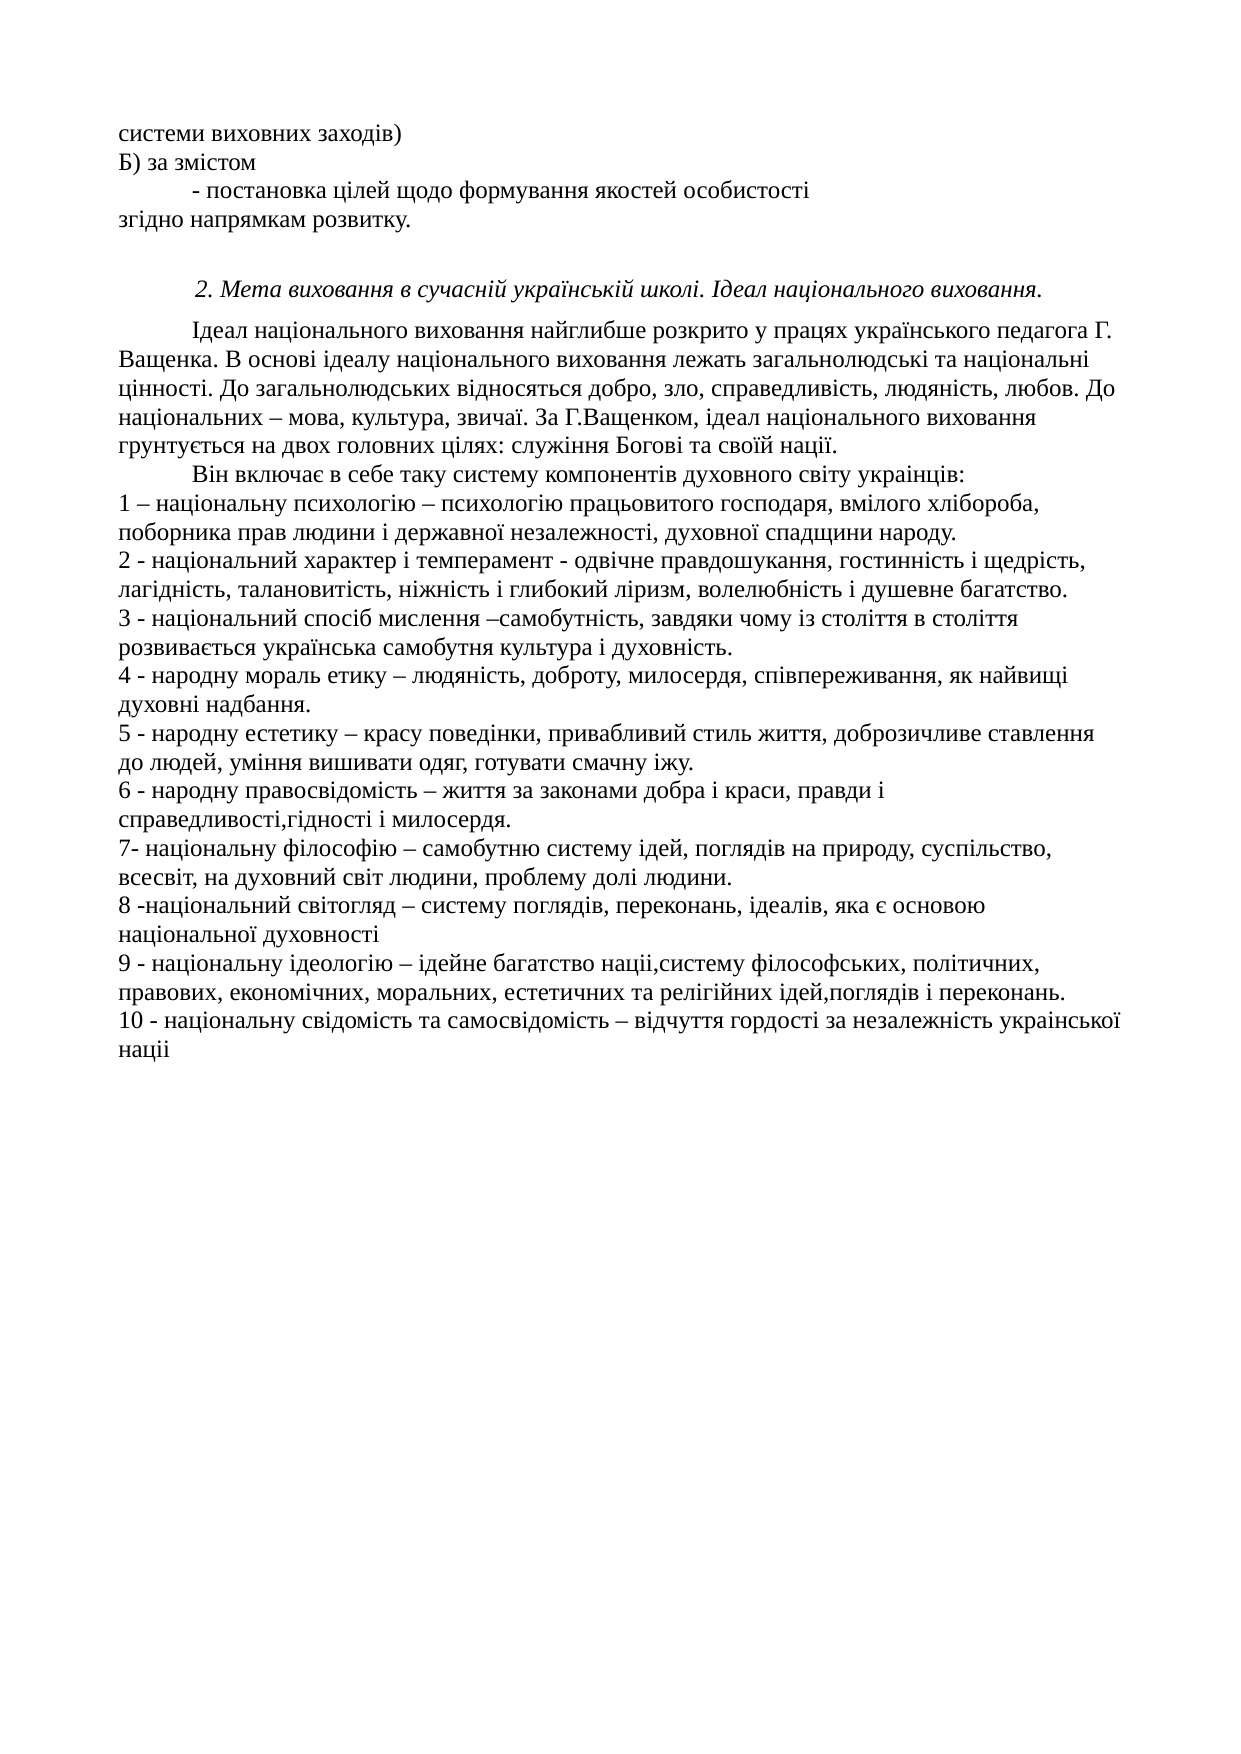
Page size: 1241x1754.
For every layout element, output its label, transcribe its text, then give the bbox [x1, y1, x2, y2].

text 2. Мета виховання в сучасній українській школі. Ідеал національного виховання. [118, 246, 1122, 303]
text системи виховних заходів) Б) за змістом - постановка цілей щодо формування якостей особистості згідно напрямкам розвитку. [118, 118, 1122, 233]
text Ідеал національного виховання найглибше розкрито у працях українського педагога Г. Ващенка. В основі ідеалу національного виховання лежать загальнолюдські та національні цінності. До загальнолюдських відносяться добро, зло, справедливість, людяність, любов. До національних – мова, культура, звичаї. За Г.Ващенком, ідеал національного виховання грунтується на двох головних цілях: служіння Богові та своїй нації. Він включає в себе таку систему компонентів духовного світу украінців: 1 – національну психологію – психологію працьовитого господаря, вмілого хлібороба, поборника прав людини і державної незалежності, духовної спадщини народу. 2 - національний характер і темперамент - одвічне правдошукання, гостинність і щедрість, лагідність, талановитість, ніжність і глибокий ліризм, волелюбність і душевне багатство. 3 - національний спосіб мислення –самобутність, завдяки чому із століття в століття розвивається українська самобутня культура і духовність. 4 - народну мораль етику – людяність, доброту, милосердя, співпереживання, як найвищі духовні надбання. 5 - народну естетику – красу поведінки, привабливий стиль життя, доброзичливе ставлення до людей, уміння вишивати одяг, готувати смачну іжу. 6 - народну правосвідомість – життя за законами добра і краси, правди і справедливості,гідності і милосердя. 7- національну філософію – самобутню систему ідей, поглядів на природу, суспільство, всесвіт, на духовний світ людини, проблему долі людини. 8 -національний світогляд – систему поглядів, переконань, ідеалів, яка є основою національної духовності 9 - національну ідеологію – ідейне багатство націі,систему філософських, політичних, правових, економічних, моральних, естетичних та релігійних ідей,поглядів і переконань. 10 - національну свідомість та самосвідомість – відчуття гордості за незалежність украінської націі [118, 316, 1122, 1063]
